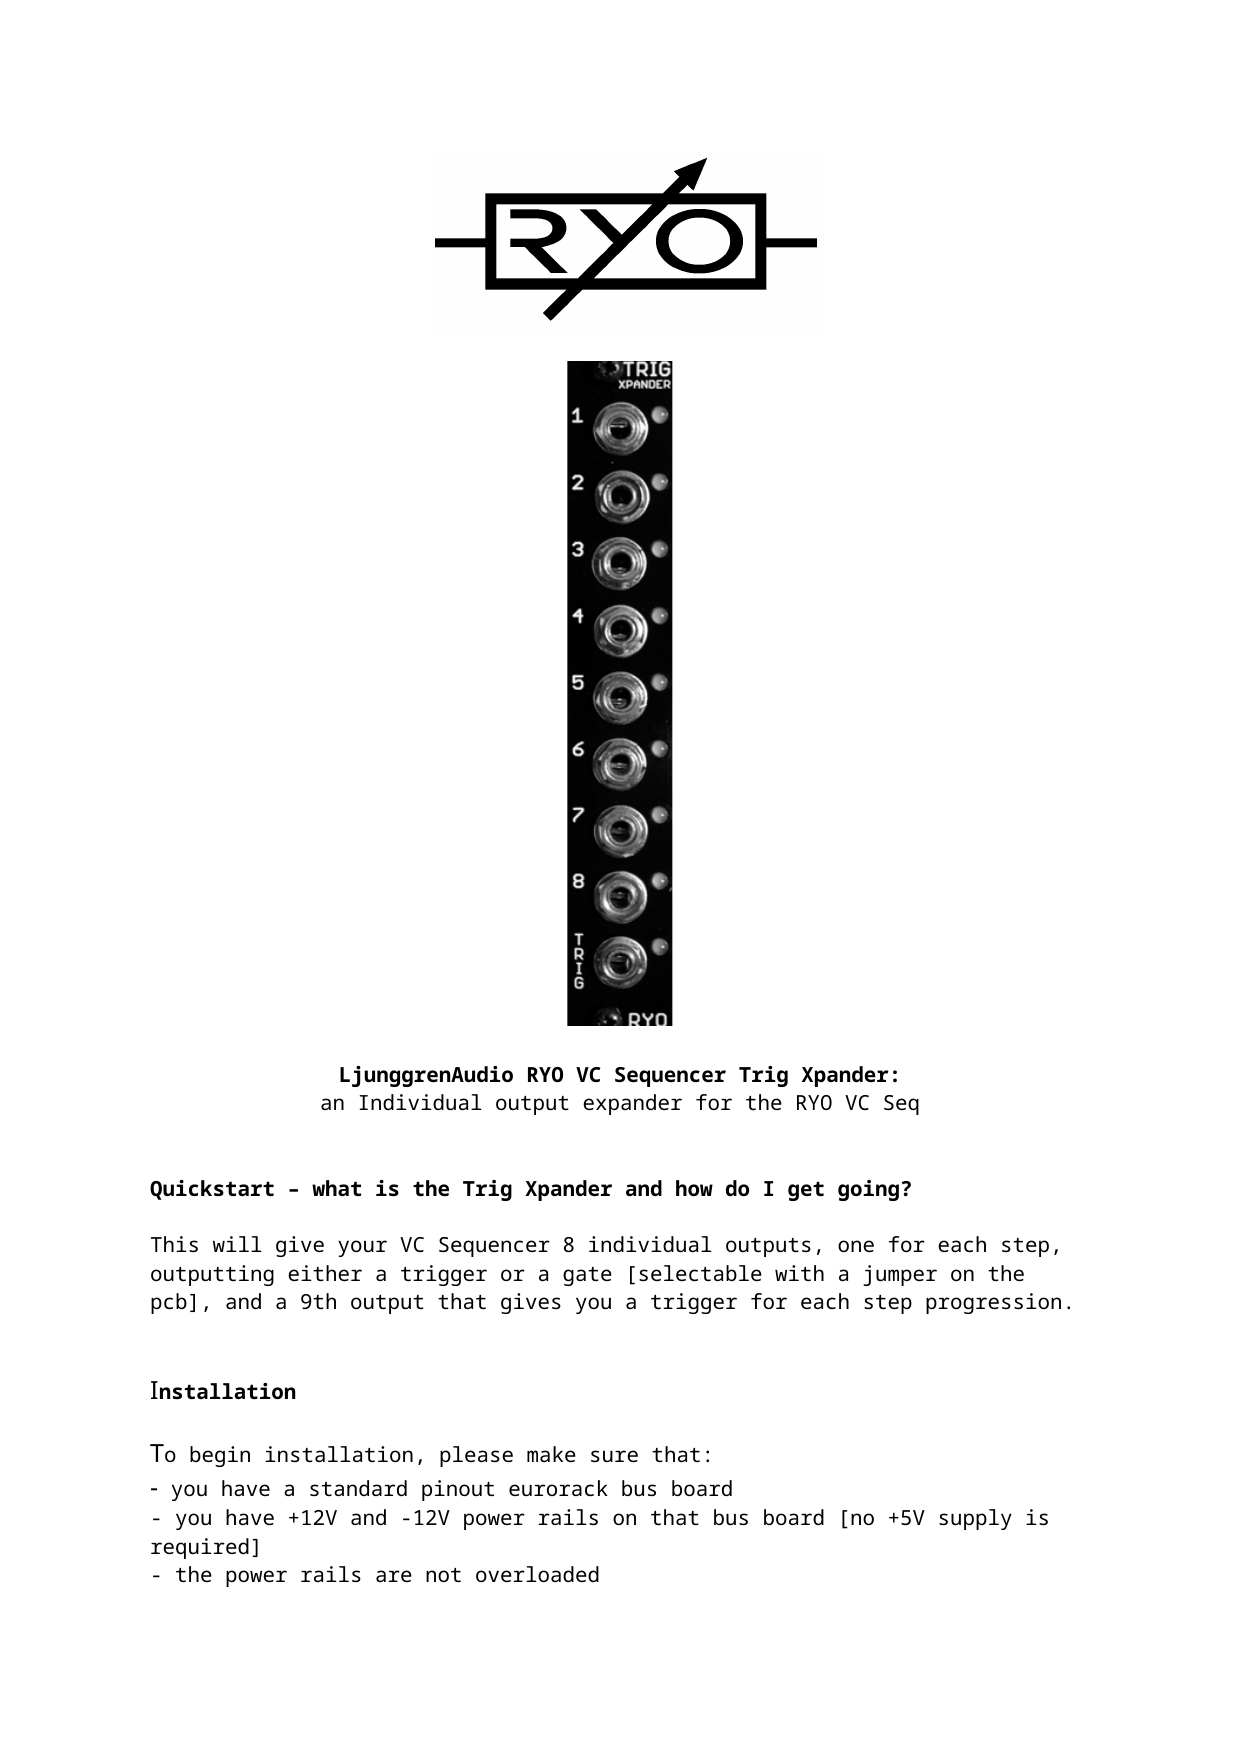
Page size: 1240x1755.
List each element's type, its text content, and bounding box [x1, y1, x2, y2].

picture [567, 361, 673, 1026]
text - you have +12V and -12V power rails on that bus board [no +5V supply is required] [150, 1503, 1089, 1560]
text LjunggrenAudio RYO VC Sequencer Trig Xpander: [150, 1060, 1089, 1088]
text an Individual output expander for the RYO VC Seq [150, 1088, 1089, 1117]
text - you have a standard pinout eurorack bus board [150, 1469, 1089, 1503]
text To begin installation, please make sure that: [150, 1435, 1089, 1469]
text Installation [150, 1373, 1089, 1407]
picture [430, 151, 824, 332]
text This will give your VC Sequencer 8 individual outputs, one for each step, outputting either a trigger or a gate [selectable with a jumper on the pcb], and a 9th output that gives you a trigger for each step progression. [150, 1231, 1089, 1316]
text Quickstart – what is the Trig Xpander and how do I get going? [150, 1174, 1089, 1202]
text - the power rails are not overloaded [150, 1560, 1089, 1589]
